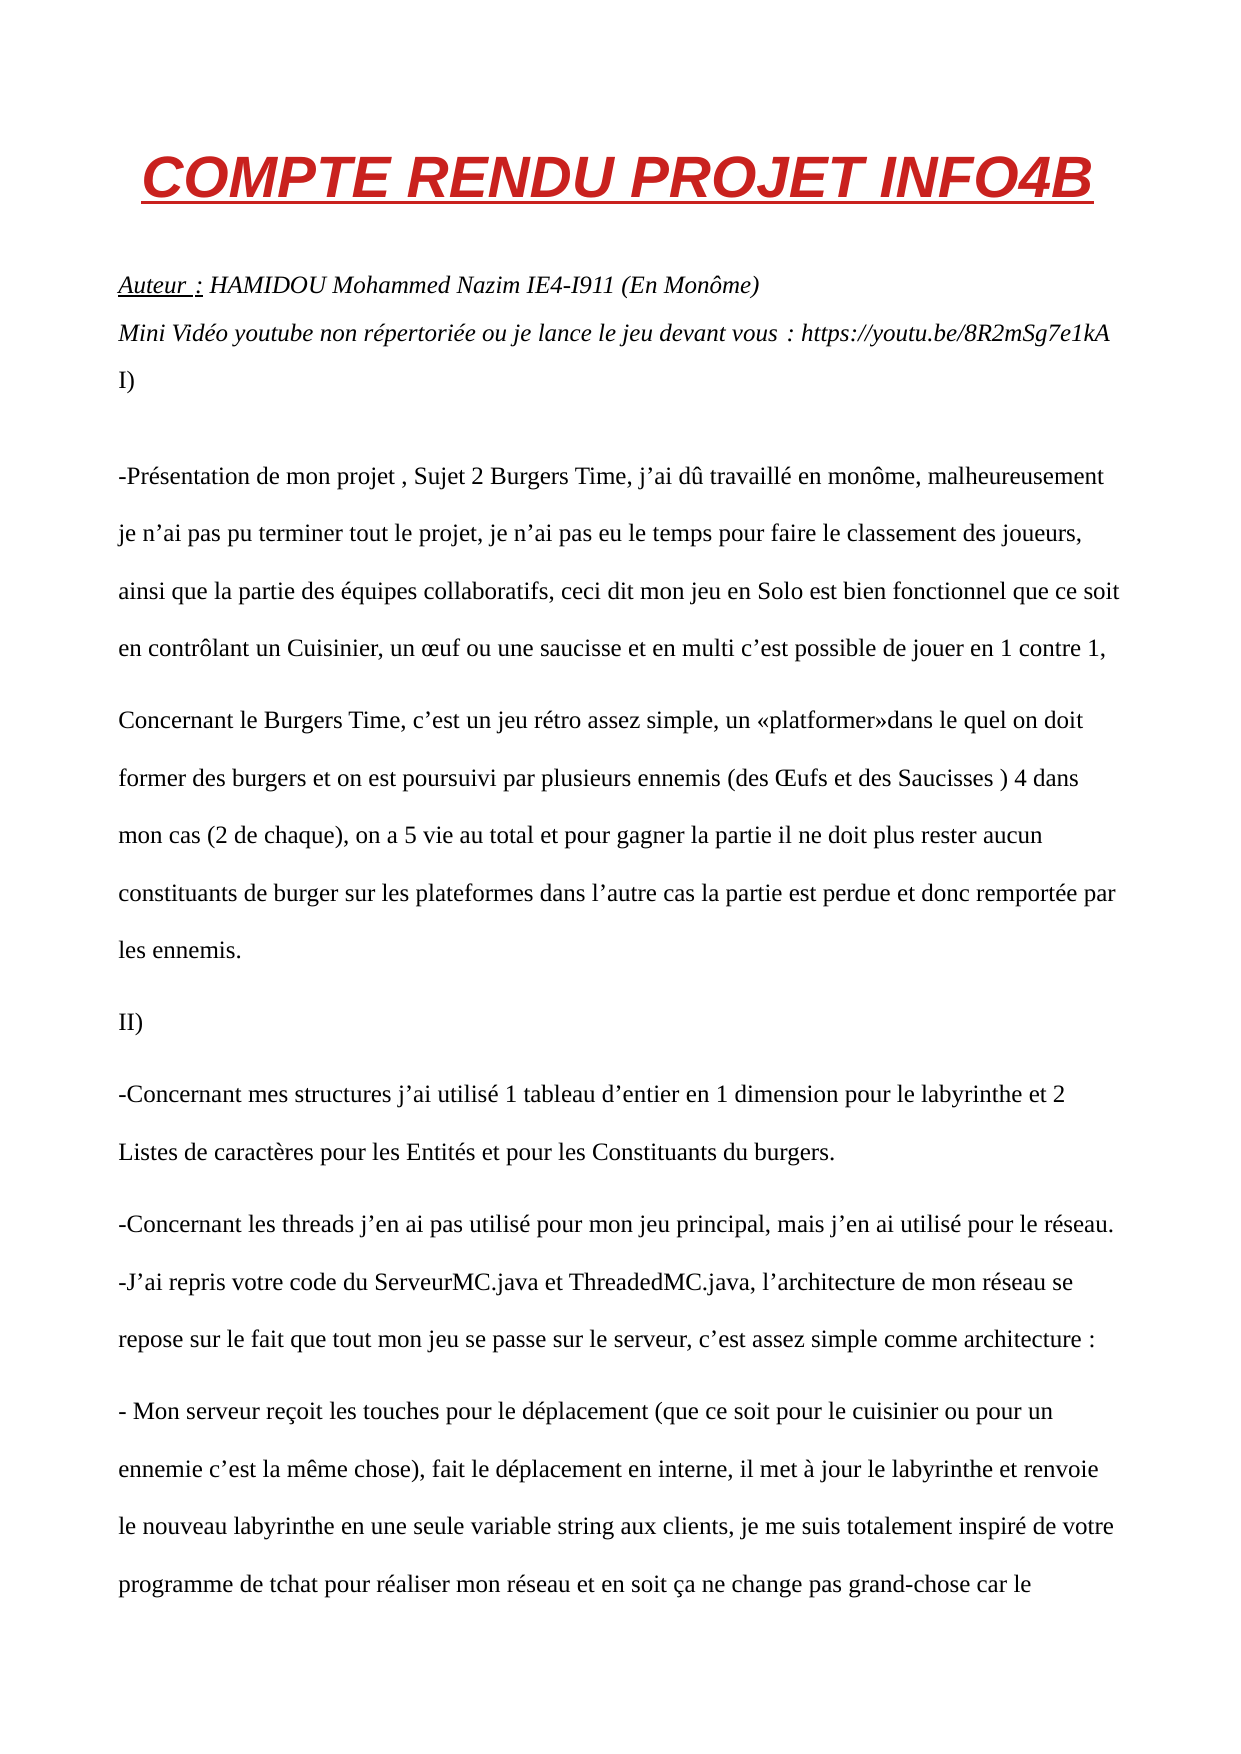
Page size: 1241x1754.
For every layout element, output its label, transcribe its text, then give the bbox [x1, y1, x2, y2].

text -Concernant les threads j’en ai pas utilisé pour mon jeu principal, mais j’en ai utilisé pour le réseau. -J’ai repris votre code du ServeurMC.java et ThreadedMC.java, l’architecture de mon réseau se repose sur le fait que tout mon jeu se passe sur le serveur, c’est assez simple comme architecture : [118, 1209, 1122, 1353]
text Concernant le Burgers Time, c’est un jeu rétro assez simple, un «platformer»dans le quel on doit former des burgers et on est poursuivi par plusieurs ennemis (des Œufs et des Saucisses ) 4 dans mon cas (2 de chaque), on a 5 vie au total et pour gagner la partie il ne doit plus rester aucun constituants de burger sur les plateformes dans l’autre cas la partie est perdue et donc remportée par les ennemis. [118, 705, 1122, 964]
text - Mon serveur reçoit les touches pour le déplacement (que ce soit pour le cuisinier ou pour un ennemie c’est la même chose), fait le déplacement en interne, il met à jour le labyrinthe et renvoie le nouveau labyrinthe en une seule variable string aux clients, je me suis totalement inspiré de votre programme de tchat pour réaliser mon réseau et en soit ça ne change pas grand-chose car le [118, 1396, 1122, 1597]
text -Concernant mes structures j’ai utilisé 1 tableau d’entier en 1 dimension pour le labyrinthe et 2 Listes de caractères pour les Entités et pour les Constituants du burgers. [118, 1079, 1122, 1166]
text Auteur : HAMIDOU Mohammed Nazim IE4-I911 (En Monôme) [118, 270, 1122, 299]
text I) [118, 366, 1122, 394]
text II) [118, 1007, 1122, 1036]
text -Présentation de mon projet , Sujet 2 Burgers Time, j’ai dû travaillé en monôme, malheureusement je n’ai pas pu terminer tout le projet, je n’ai pas eu le temps pour faire le classement des joueurs, ainsi que la partie des équipes collaboratifs, ceci dit mon jeu en Solo est bien fonctionnel que ce soit en contrôlant un Cuisinier, un œuf ou une saucisse et en multi c’est possible de jouer en 1 contre 1, [118, 461, 1122, 662]
title COMPTE RENDU PROJET INFO4B [118, 143, 1122, 210]
text Mini Vidéo youtube non répertoriée ou je lance le jeu devant vous : https://youtu.be/8R2mSg7e1kA [118, 318, 1122, 347]
